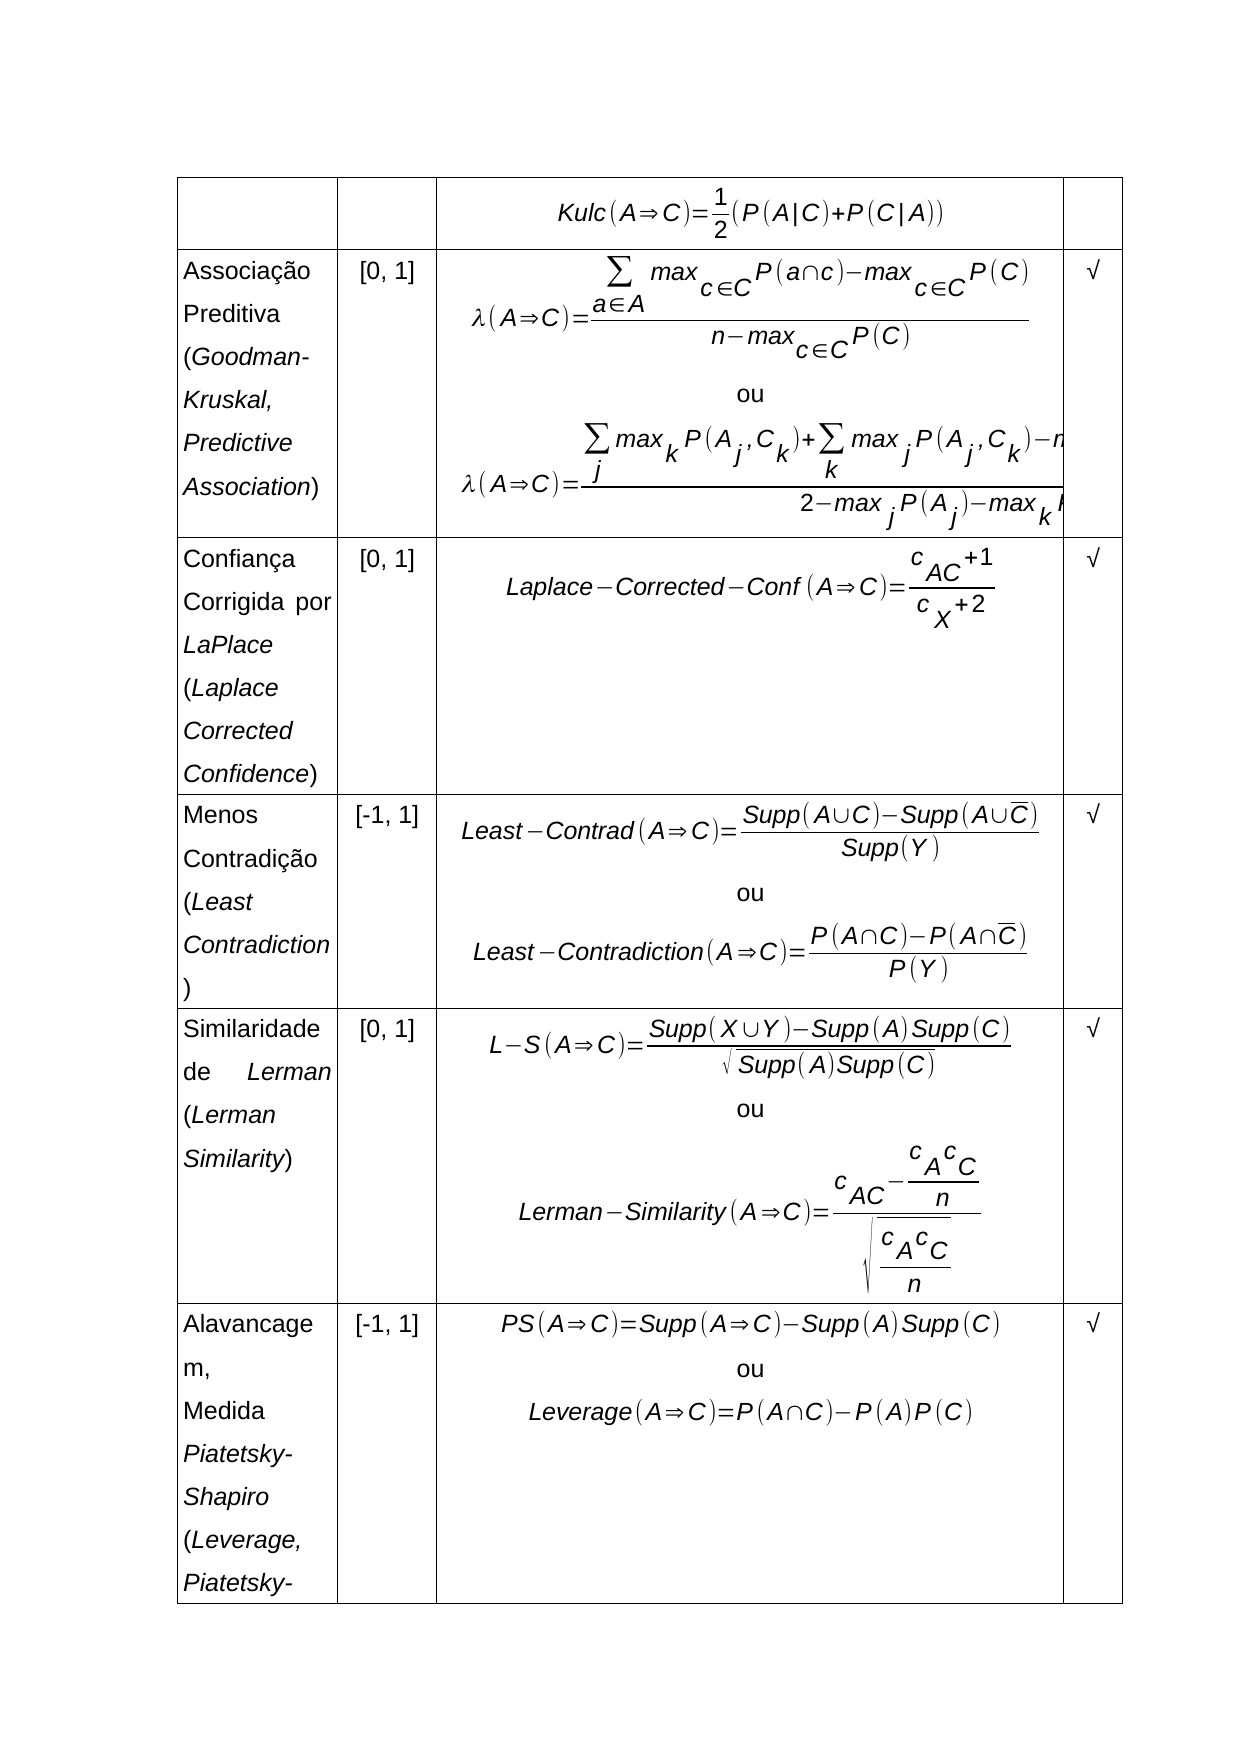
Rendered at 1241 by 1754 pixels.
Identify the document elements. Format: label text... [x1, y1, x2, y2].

table_cell √ [1064, 795, 1122, 1007]
table_cell [178, 178, 337, 249]
table_cell √ [1064, 1009, 1122, 1303]
table_cell [338, 178, 436, 249]
table_cell ou [437, 795, 1063, 1007]
table_cell Alavancagem, Medida Piatetsky-Shapiro (Leverage, Piatetsky- [178, 1304, 337, 1603]
table_cell [-1, 1] [338, 1304, 436, 1603]
table_cell ou ou [437, 178, 1063, 249]
table_cell [0, 1] [338, 538, 436, 794]
table_cell ou [437, 1304, 1063, 1603]
table_cell Similaridade de Lerman (Lerman Similarity) [178, 1009, 337, 1303]
table_cell Confiança Corrigida por LaPlace (Laplace Corrected Confidence) [178, 538, 337, 794]
table_cell √ [1064, 250, 1122, 537]
table_cell ou [437, 250, 1063, 537]
table_cell ou [437, 1009, 1063, 1303]
table_cell [437, 538, 1063, 794]
table_cell Associação Preditiva (Goodman-Kruskal, Predictive Association) [178, 250, 337, 537]
table_cell [-1, 1] [338, 795, 436, 1007]
table_cell [1064, 178, 1122, 249]
table_cell √ [1064, 1304, 1122, 1603]
table_cell [0, 1] [338, 1009, 436, 1303]
table_cell Menos Contradição (Least Contradiction) [178, 795, 337, 1007]
table_cell √ [1064, 538, 1122, 794]
table_cell [0, 1] [338, 250, 436, 537]
